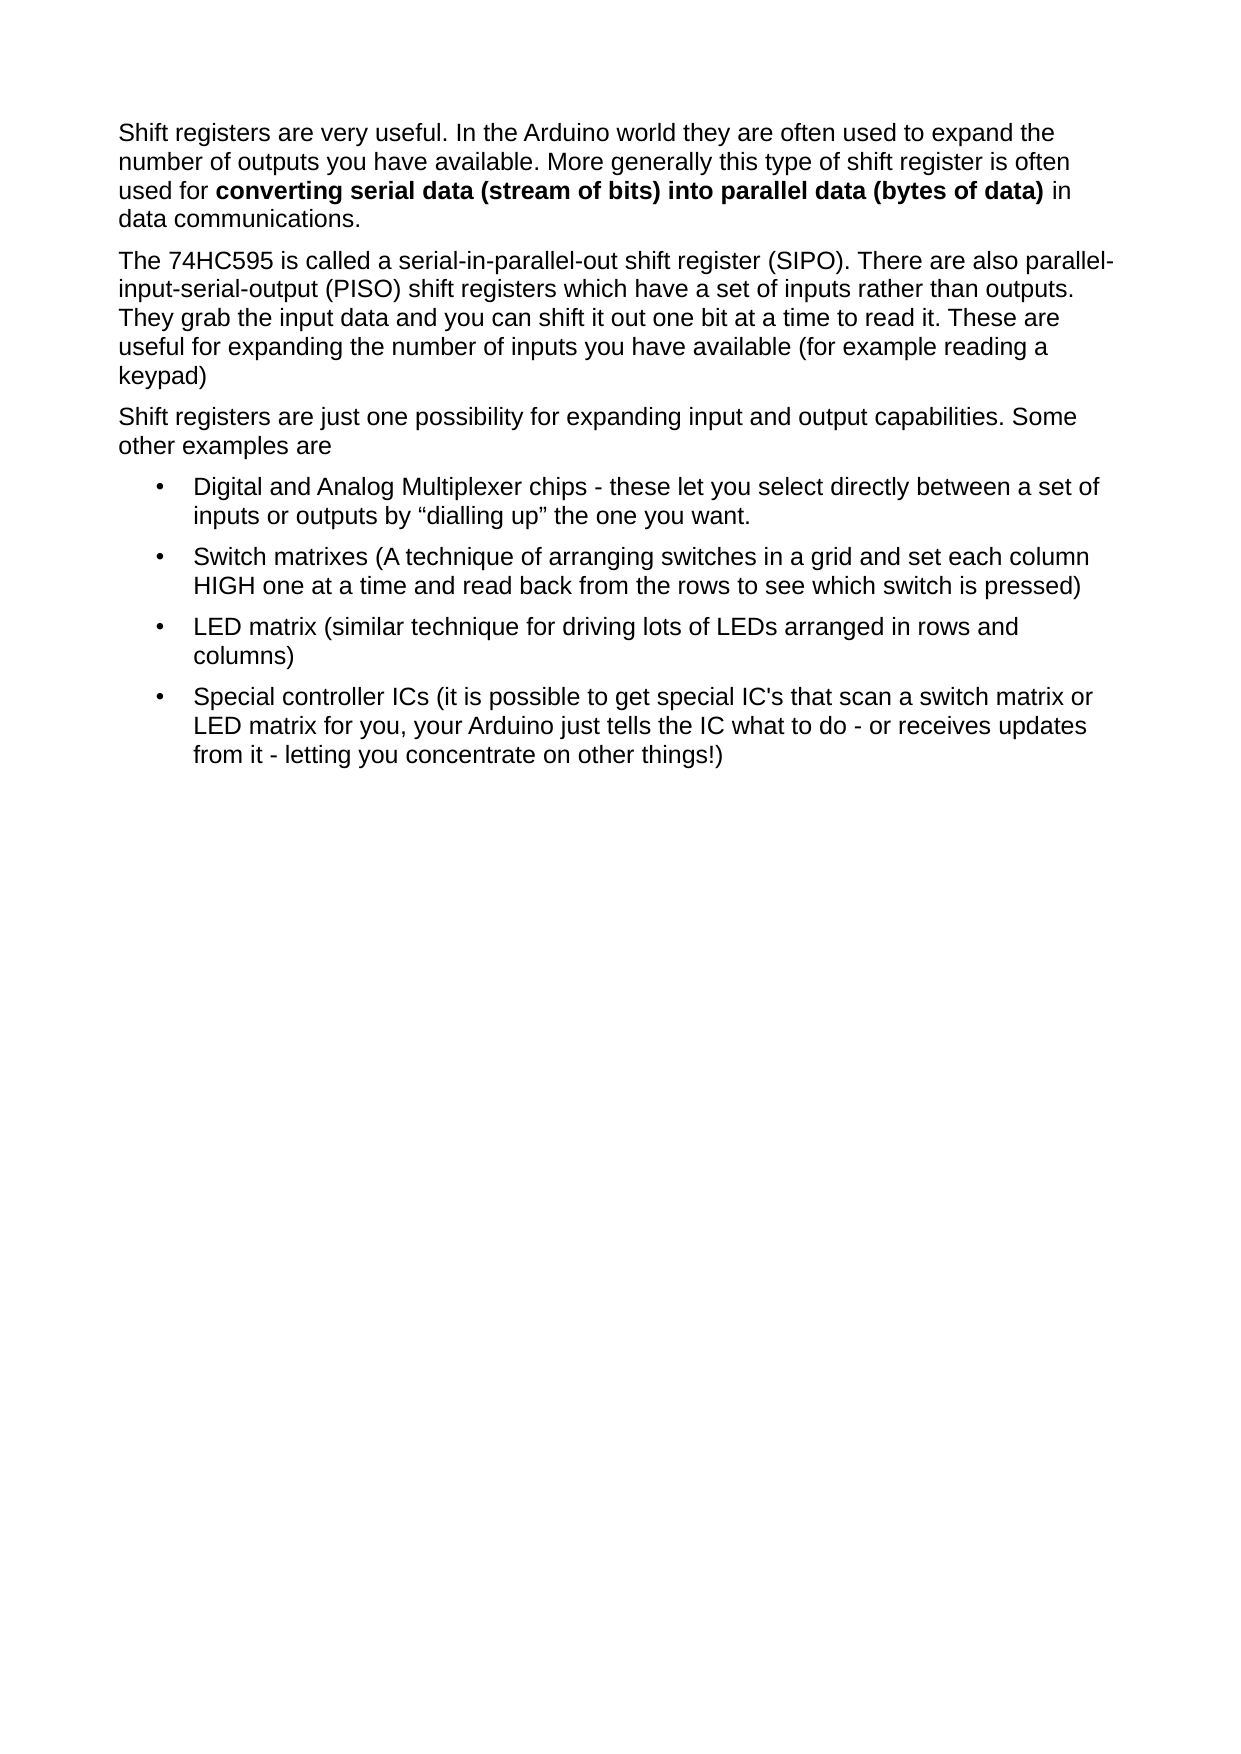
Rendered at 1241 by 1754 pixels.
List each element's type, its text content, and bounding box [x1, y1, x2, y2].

text Shift registers are very useful. In the Arduino world they are often used to expand the number of outputs you have available. More generally this type of shift register is often used for converting serial data (stream of bits) into parallel data (bytes of data) in data communications. [118, 118, 1122, 233]
text Shift registers are just one possibility for expanding input and output capabilities. Some other examples are [118, 402, 1122, 459]
list LED matrix (similar technique for driving lots of LEDs arranged in rows and columns) [156, 612, 1122, 670]
list Special controller ICs (it is possible to get special IC's that scan a switch matrix or LED matrix for you, your Arduino just tells the IC what to do - or receives updates from it - letting you concentrate on other things!) [156, 682, 1122, 768]
list Switch matrixes (A technique of arranging switches in a grid and set each column HIGH one at a time and read back from the rows to see which switch is pressed) [156, 542, 1122, 599]
list Digital and Analog Multiplexer chips - these let you select directly between a set of inputs or outputs by “dialling up” the one you want. [156, 472, 1122, 529]
text The 74HC595 is called a serial-in-parallel-out shift register (SIPO). There are also parallel-input-serial-output (PISO) shift registers which have a set of inputs rather than outputs. They grab the input data and you can shift it out one bit at a time to read it. These are useful for expanding the number of inputs you have available (for example reading a keypad) [118, 246, 1122, 389]
